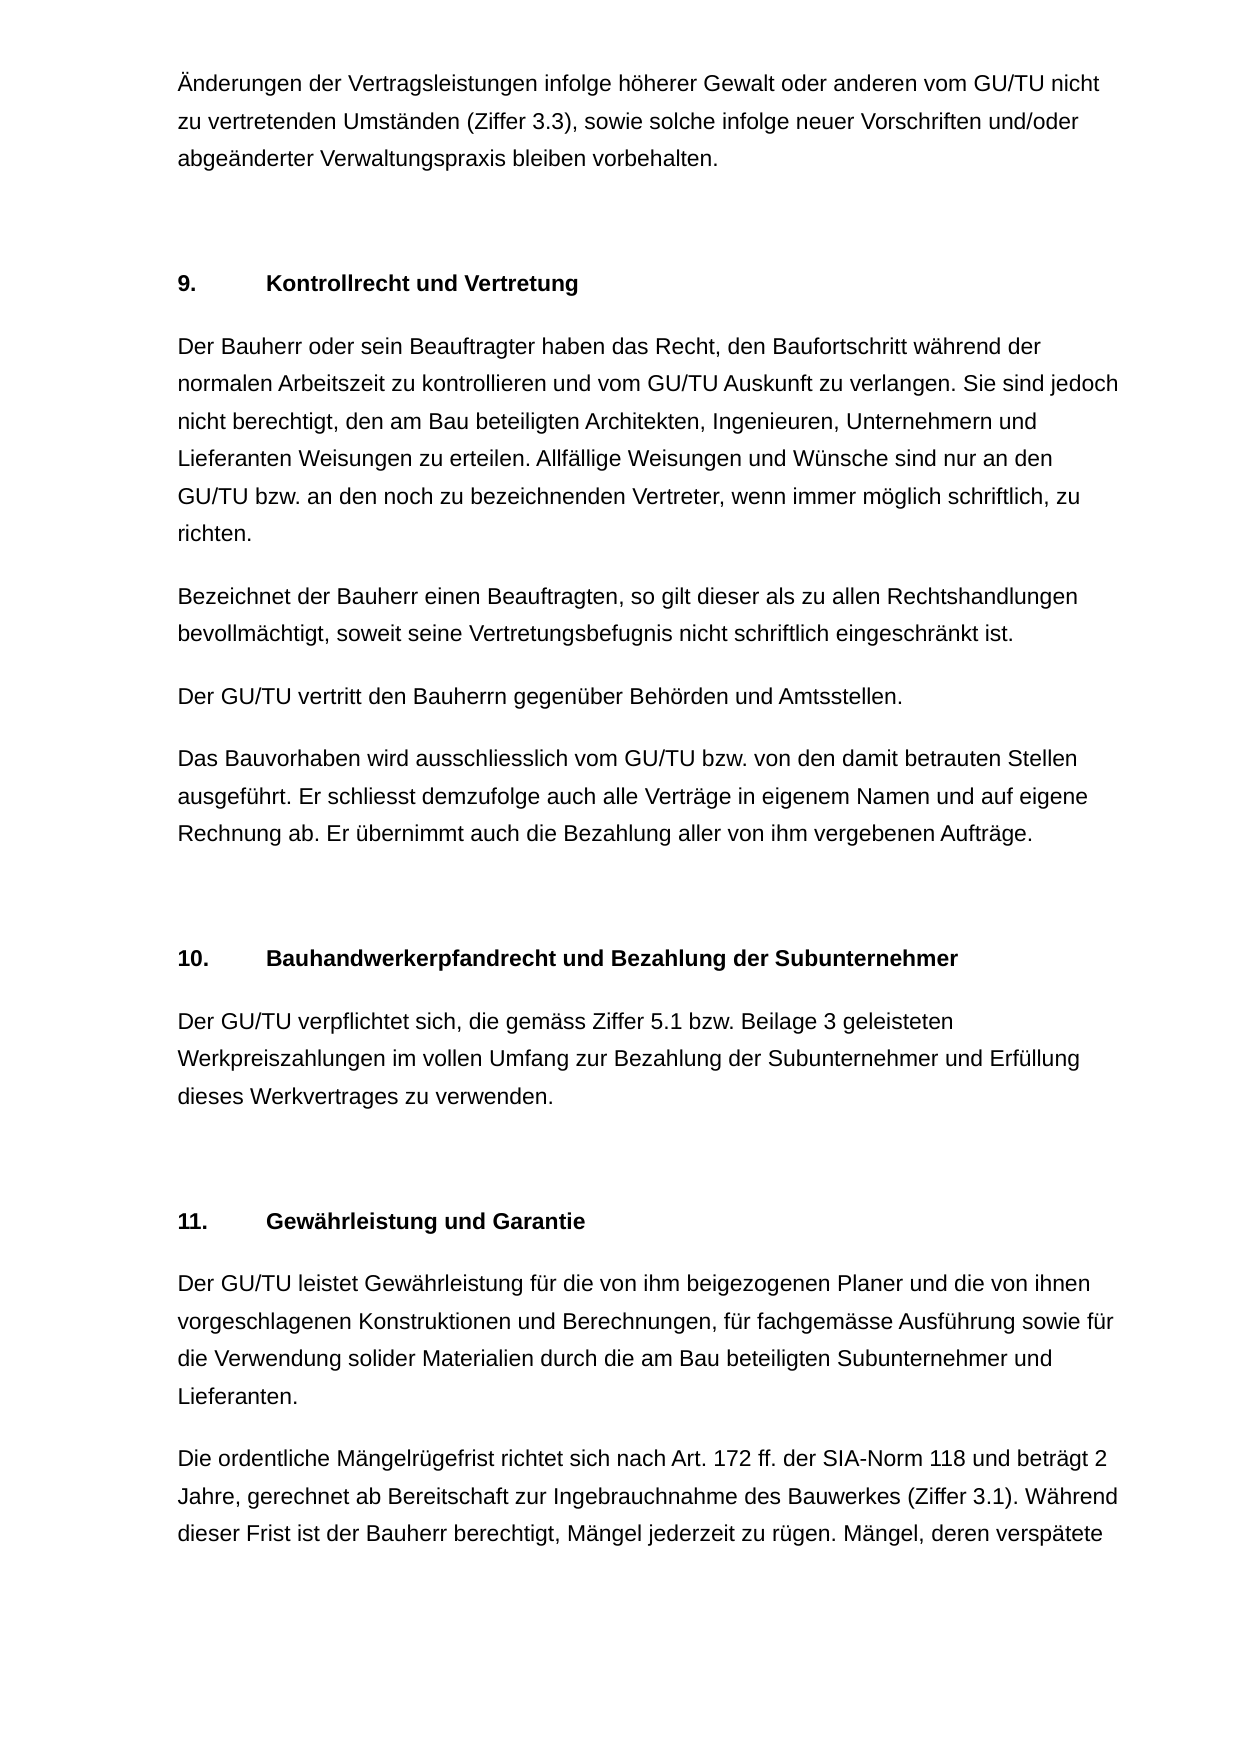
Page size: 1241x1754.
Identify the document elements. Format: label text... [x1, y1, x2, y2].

list Gewährleistung und Garantie [177, 1197, 1122, 1234]
subtitle Änderungen der Vertragsleistungen infolge höherer Gewalt oder anderen vom GU/TU nicht zu vertretenden Umständen (Ziffer 3.3), sowie solche infolge neuer Vorschriften und/oder abgeänderter Verwaltungspraxis bleiben vorbehalten. [177, 59, 1122, 172]
subtitle Bezeichnet der Bauherr einen Beauftragten, so gilt dieser als zu allen Rechtshandlungen bevollmächtigt, soweit seine Vertretungsbefugnis nicht schriftlich eingeschränkt ist. [177, 572, 1122, 647]
list Bauhandwerkerpfandrecht und Bezahlung der Subunternehmer [177, 934, 1122, 972]
subtitle Das Bauvorhaben wird ausschliesslich vom GU/TU bzw. von den damit betrauten Stellen ausgeführt. Er schliesst demzufolge auch alle Verträge in eigenem Namen und auf eigene Rechnung ab. Er übernimmt auch die Bezahlung aller von ihm vergebenen Aufträge. [177, 734, 1122, 847]
subtitle Die ordentliche Mängelrügefrist richtet sich nach Art. 172 ff. der SIA-Norm 118 und beträgt 2 Jahre, gerechnet ab Bereitschaft zur Ingebrauchnahme des Bauwerkes (Ziffer 3.1). Während dieser Frist ist der Bauherr berechtigt, Mängel jederzeit zu rügen. Mängel, deren verspätete [177, 1434, 1122, 1547]
subtitle Der GU/TU verpflichtet sich, die gemäss Ziffer 5.1 bzw. Beilage 3 geleisteten Werkpreiszahlungen im vollen Umfang zur Bezahlung der Subunternehmer und Erfüllung dieses Werkvertrages zu verwenden. [177, 997, 1122, 1109]
subtitle Der GU/TU vertritt den Bauherrn gegenüber Behörden und Amtsstellen. [177, 672, 1122, 709]
subtitle Der GU/TU leistet Gewährleistung für die von ihm beigezogenen Planer und die von ihnen vorgeschlagenen Konstruktionen und Berechnungen, für fachgemässe Ausführung sowie für die Verwendung solider Materialien durch die am Bau beteiligten Subunternehmer und Lieferanten. [177, 1259, 1122, 1409]
subtitle Der Bauherr oder sein Beauftragter haben das Recht, den Baufortschritt während der normalen Arbeitszeit zu kontrollieren und vom GU/TU Auskunft zu verlangen. Sie sind jedoch nicht berechtigt, den am Bau beteiligten Architekten, Ingenieuren, Unternehmern und Lieferanten Weisungen zu erteilen. Allfällige Weisungen und Wünsche sind nur an den GU/TU bzw. an den noch zu bezeichnenden Vertreter, wenn immer möglich schriftlich, zu richten. [177, 322, 1122, 547]
list Kontrollrecht und Vertretung [177, 259, 1122, 297]
